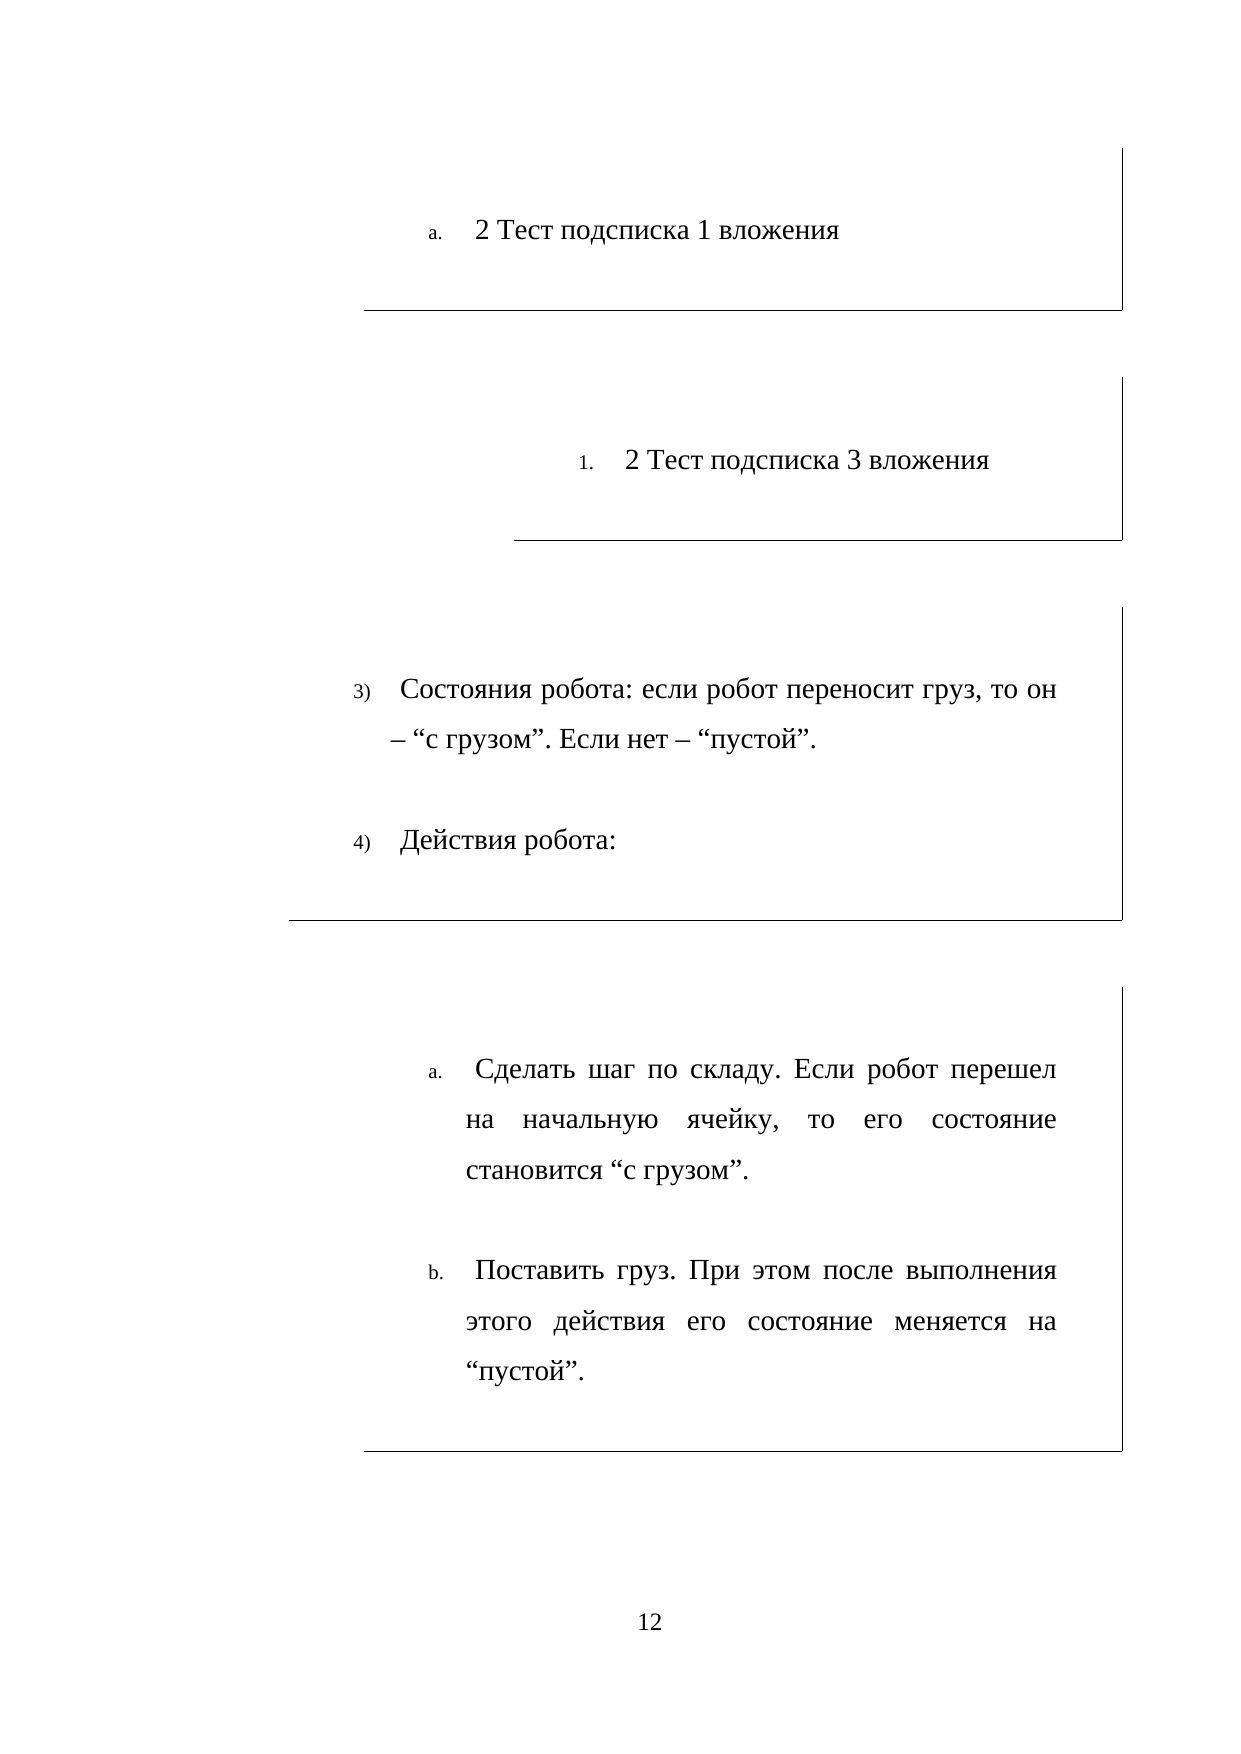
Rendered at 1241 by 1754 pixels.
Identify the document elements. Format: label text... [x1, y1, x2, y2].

list 2 Тест подсписка 1 вложения [363, 148, 1122, 310]
list Состояния робота: если робот переносит груз, то он – “с грузом”. Если нет – “пустой”. [288, 607, 1122, 755]
list Поставить груз. При этом после выполнения этого действия его состояние меняется на “пустой”. [363, 1188, 1122, 1451]
list 2 Тест подсписка 3 вложения [513, 377, 1122, 540]
list Сделать шаг по складу. Если робот перешел на начальную ячейку, то его состояние становится “с грузом”. [363, 987, 1122, 1186]
list Действия робота: [288, 757, 1122, 920]
